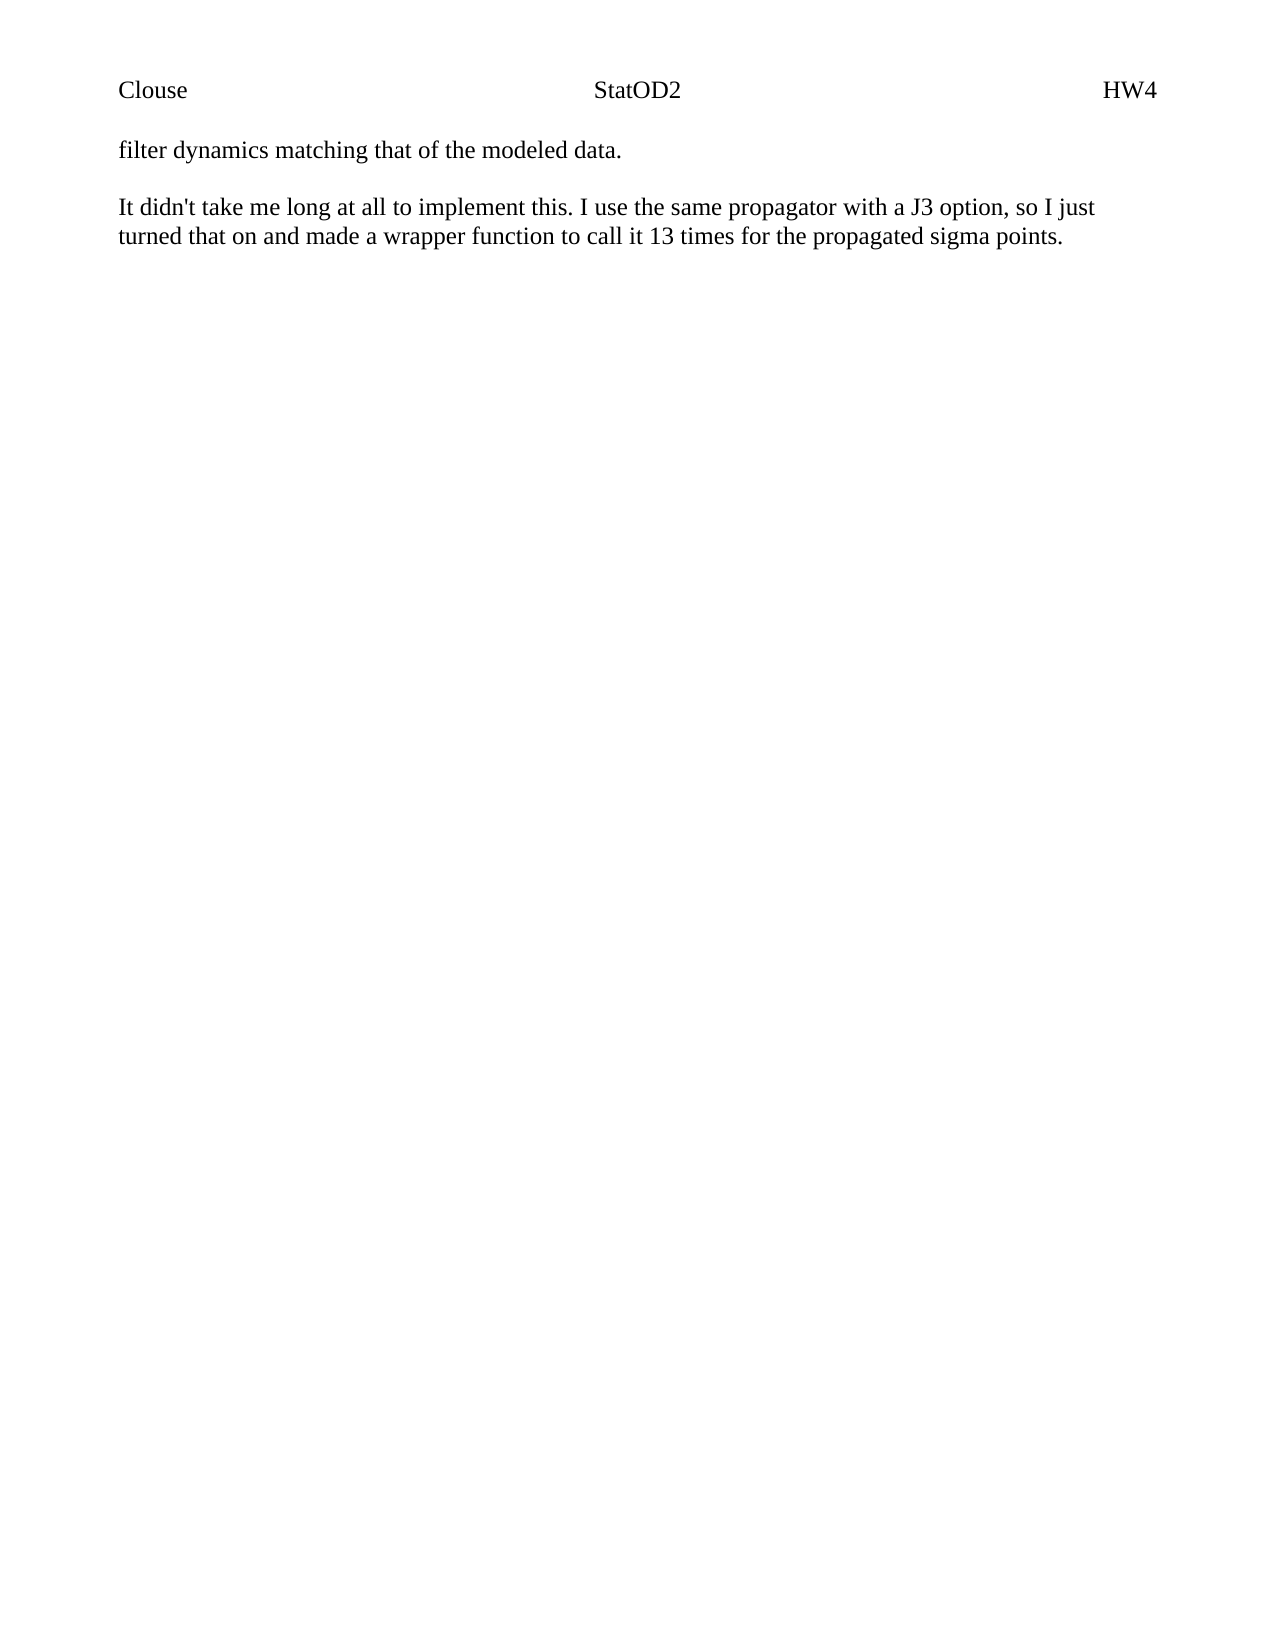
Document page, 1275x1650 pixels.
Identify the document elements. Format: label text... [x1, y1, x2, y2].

text It didn't take me long at all to implement this. I use the same propagator with a J3 option, so I just turned that on and made a wrapper function to call it 13 times for the propagated sigma points. [118, 192, 1157, 250]
text filter dynamics matching that of the modeled data. [118, 135, 1157, 164]
